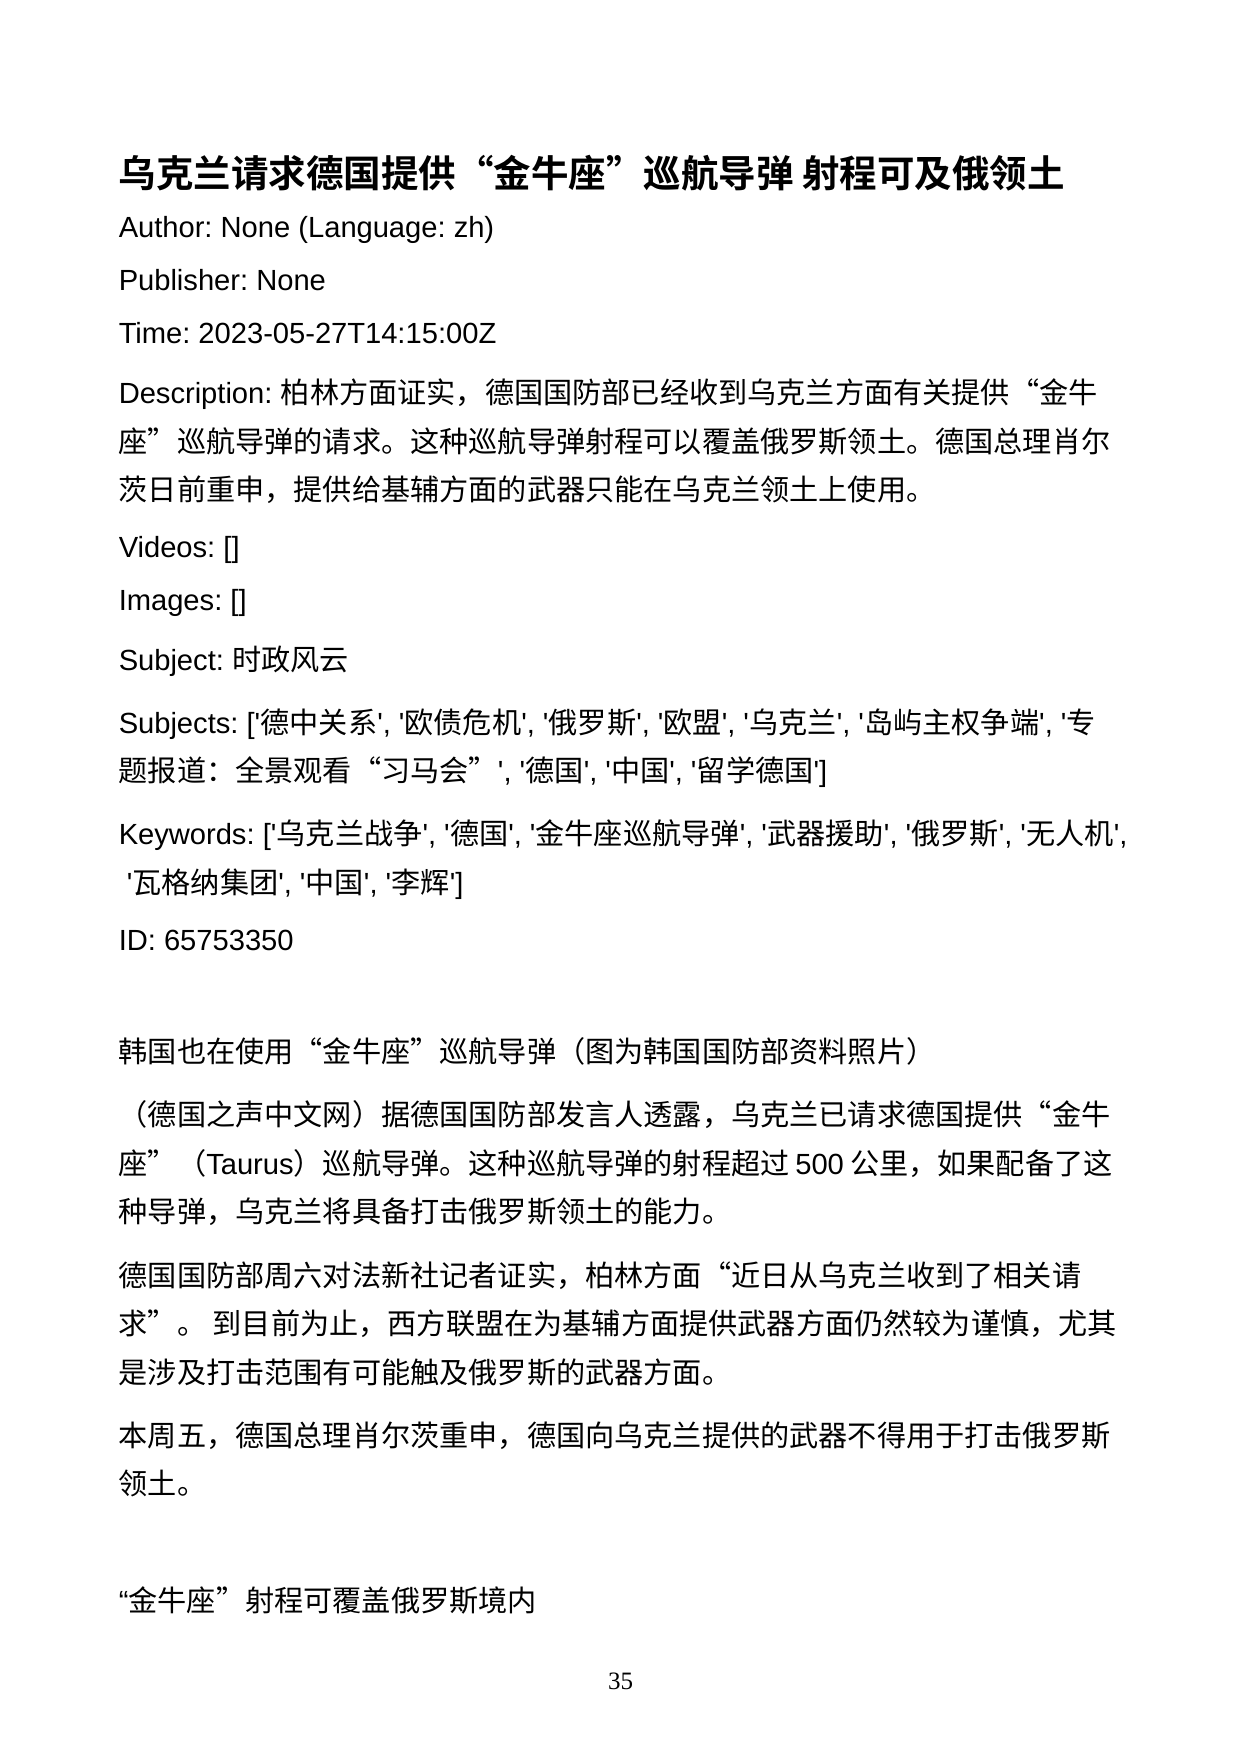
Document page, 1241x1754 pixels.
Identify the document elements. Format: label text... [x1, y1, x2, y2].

text Time: 2023-05-27T14:15:00Z [118, 317, 1122, 350]
text Publisher: None [118, 263, 1122, 297]
text Subjects: ['德中关系', '欧债危机', '俄罗斯', '欧盟', '乌克兰', '岛屿主权争端', '专题报道：全景观看“习马会”', '德国', '中国', '留学德国'] [118, 699, 1122, 790]
subtitle 乌克兰请求德国提供“金牛座”巡航导弹 射程可及俄领土 [118, 143, 1122, 198]
text Subject: 时政风云 [118, 636, 1122, 678]
text “金牛座”射程可覆盖俄罗斯境内 [118, 1577, 1122, 1619]
text 本周五，德国总理肖尔茨重申，德国向乌克兰提供的武器不得用于打击俄罗斯领土。 [118, 1412, 1122, 1503]
text Keywords: ['乌克兰战争', '德国', '金牛座巡航导弹', '武器援助', '俄罗斯', '无人机', '瓦格纳集团', '中国', '李辉'] [118, 811, 1122, 902]
text ID: 65753350 [118, 923, 1122, 956]
text 德国国防部周六对法新社记者证实，柏林方面“近日从乌克兰收到了相关请求”。 到目前为止，西方联盟在为基辅方面提供武器方面仍然较为谨慎，尤其是涉及打击范围有可能触及俄罗斯的武器方面。 [118, 1252, 1122, 1392]
text 韩国也在使用“金牛座”巡航导弹（图为韩国国防部资料照片） [118, 1029, 1122, 1071]
text Author: None (Language: zh) [118, 210, 1122, 244]
text Description: 柏林方面证实，德国国防部已经收到乌克兰方面有关提供“金牛座”巡航导弹的请求。这种巡航导弹射程可以覆盖俄罗斯领土。德国总理肖尔茨日前重申，提供给基辅方面的武器只能在乌克兰领土上使用。 [118, 370, 1122, 509]
text Images: [] [118, 583, 1122, 617]
text Videos: [] [118, 530, 1122, 563]
text （德国之声中文网）据德国国防部发言人透露，乌克兰已请求德国提供“金牛座”（Taurus）巡航导弹。这种巡航导弹的射程超过500公里，如果配备了这种导弹，乌克兰将具备打击俄罗斯领土的能力。 [118, 1092, 1122, 1231]
